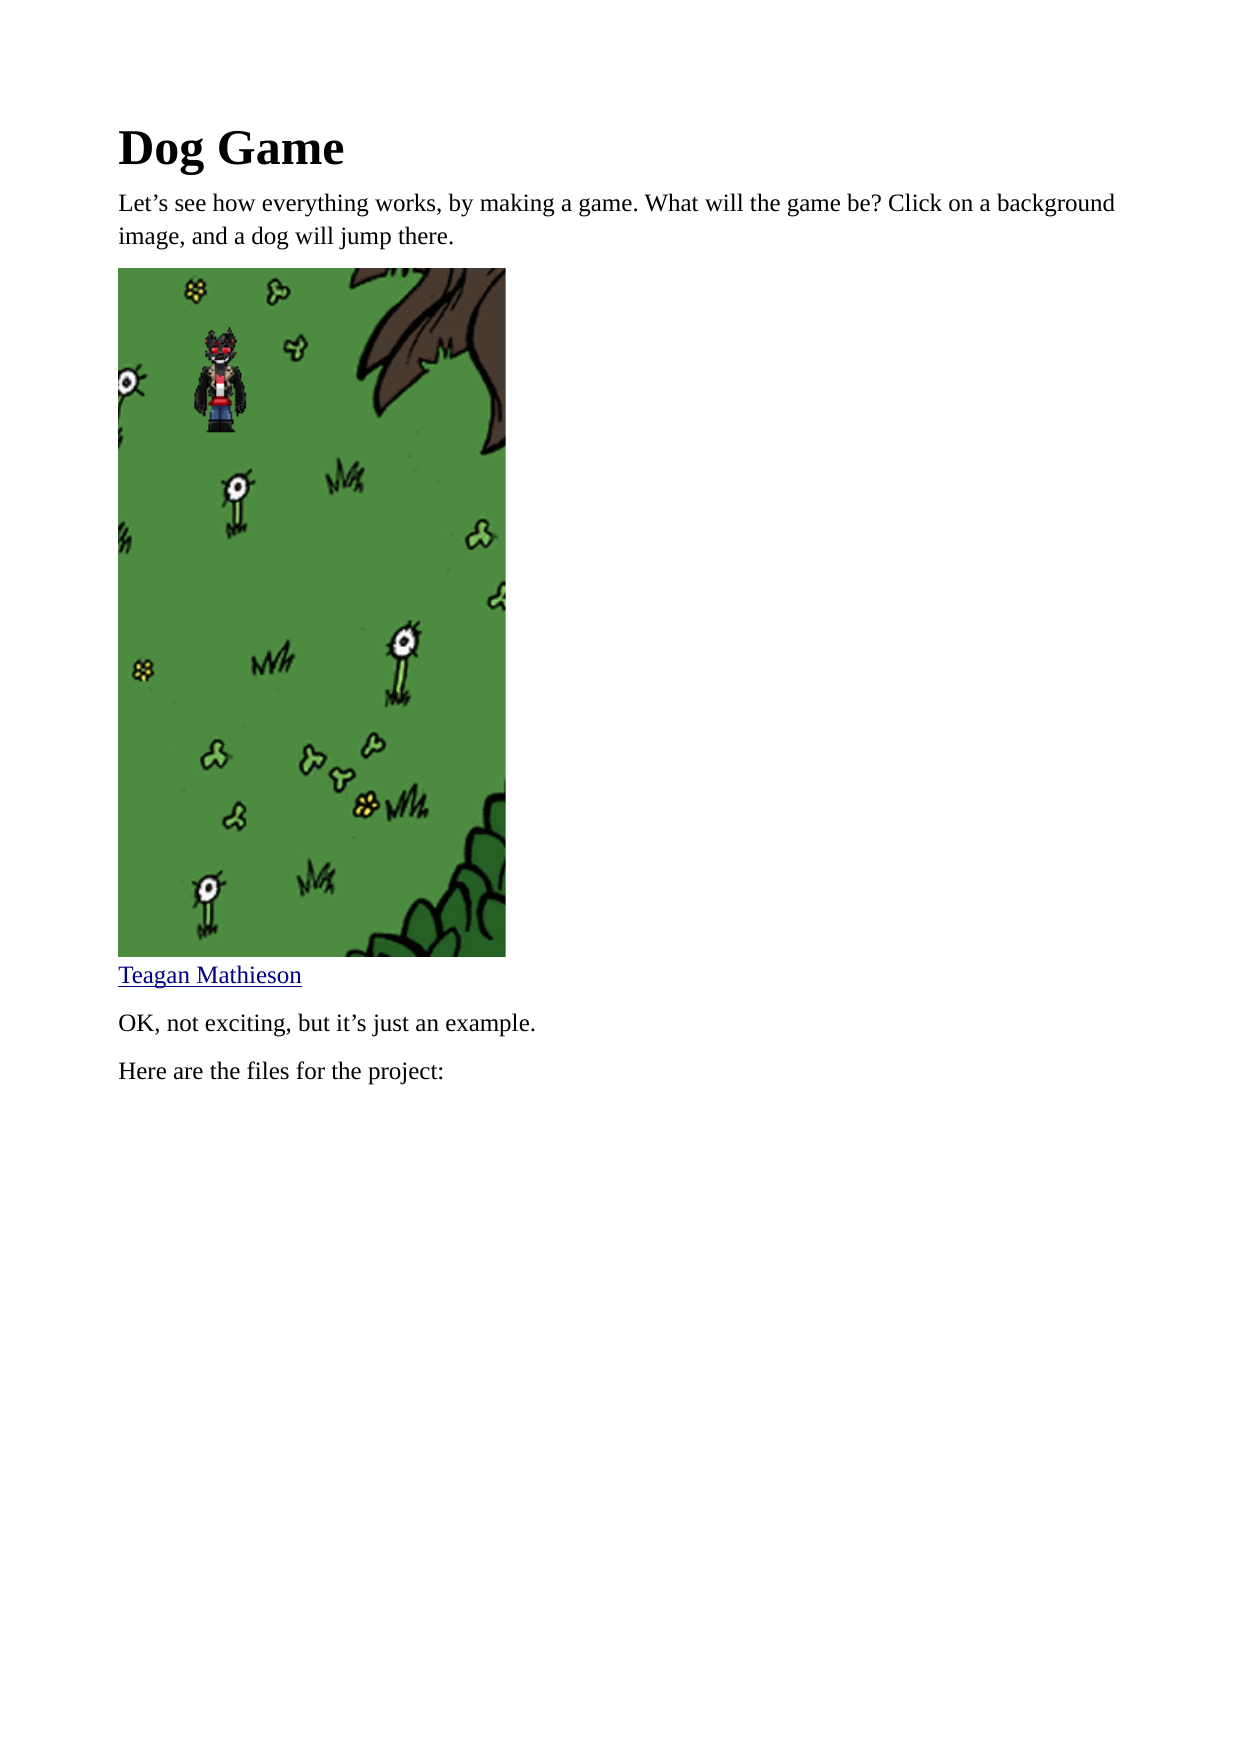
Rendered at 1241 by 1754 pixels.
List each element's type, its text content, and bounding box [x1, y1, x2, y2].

text OK, not exciting, but it’s just an example. [118, 1008, 1122, 1037]
picture [118, 268, 506, 957]
subtitle Dog Game [118, 118, 1122, 176]
text Let’s see how everything works, by making a game. What will the game be? Click on a background image, and a dog will jump there. [118, 188, 1122, 250]
text Teagan Mathieson [118, 961, 1122, 989]
text Here are the files for the project: [118, 1056, 1122, 1084]
